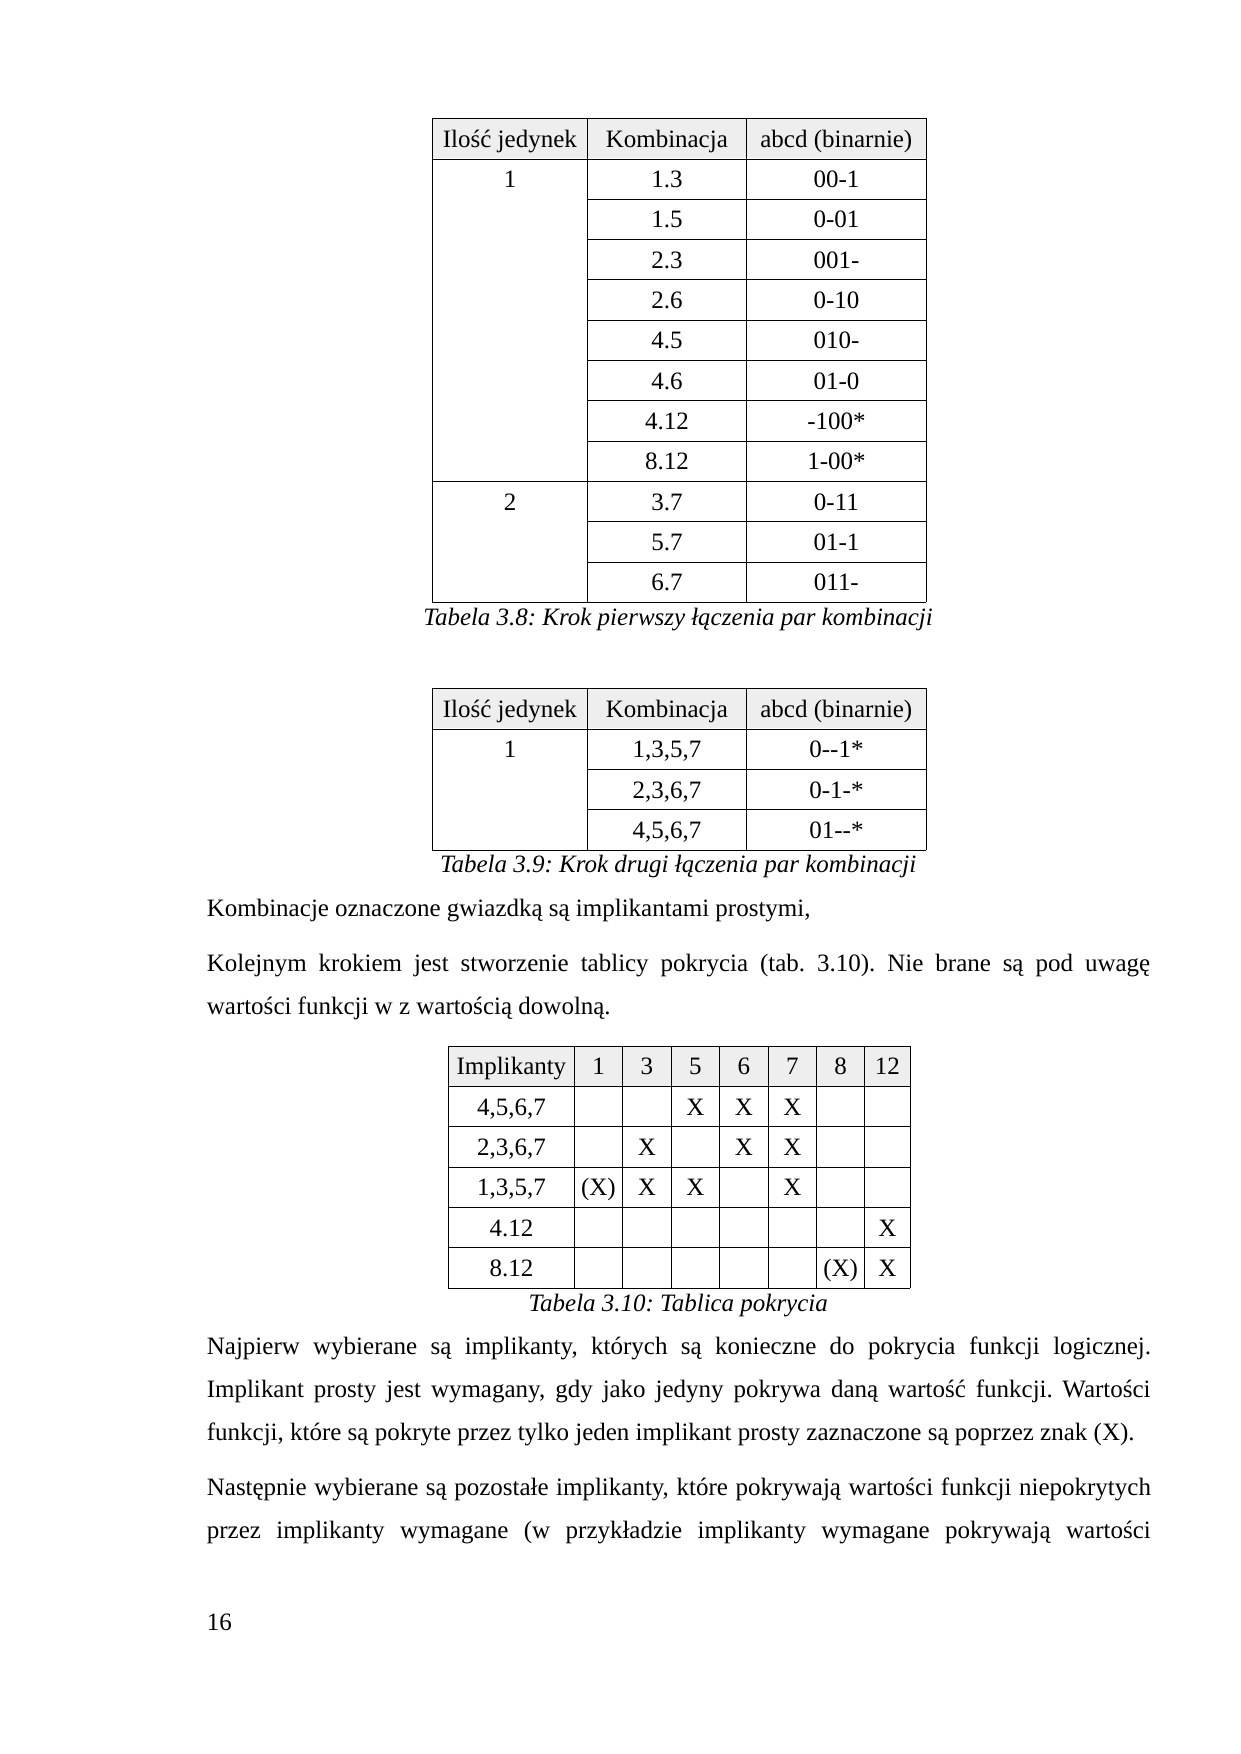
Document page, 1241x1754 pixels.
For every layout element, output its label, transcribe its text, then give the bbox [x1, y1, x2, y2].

table_cell [817, 1087, 864, 1126]
table_cell [865, 1087, 910, 1126]
table_cell 2,3,6,7 [588, 770, 746, 809]
table_cell X [865, 1208, 910, 1247]
table_cell X [623, 1168, 671, 1207]
table_cell 4,5,6,7 [588, 810, 746, 849]
table_cell [672, 1248, 719, 1287]
table_cell [575, 1127, 622, 1167]
table_cell [817, 1208, 864, 1247]
table_cell 8,12 [449, 1248, 574, 1287]
table_cell 0--1* [747, 730, 926, 769]
table_header Kombinacja [588, 689, 746, 728]
table_cell 1,3,5,7 [588, 730, 746, 769]
table_cell 1 [433, 160, 587, 481]
table_header 1 [575, 1047, 622, 1086]
table_cell 4,6 [588, 361, 746, 400]
table_cell 1,3,5,7 [449, 1168, 574, 1207]
table_cell X [720, 1087, 768, 1126]
table_cell X [623, 1127, 671, 1167]
table_cell X [672, 1168, 719, 1207]
table_cell 4,5,6,7 [449, 1087, 574, 1126]
table_cell [720, 1248, 768, 1287]
table_header 8 [817, 1047, 864, 1086]
text Tabela 3.10: Tablica pokrycia [207, 1288, 1152, 1316]
table_cell X [769, 1127, 816, 1167]
table_cell (X) [575, 1168, 622, 1207]
table_cell 4,12 [449, 1208, 574, 1247]
table_cell [817, 1168, 864, 1207]
table_header abcd (binarnie) [747, 689, 926, 728]
table_cell [720, 1208, 768, 1247]
table_cell 3,7 [588, 482, 746, 521]
text Tabela 3.9: Krok drugi łączenia par kombinacji [207, 849, 1152, 878]
table_cell 0-1-* [747, 770, 926, 809]
table_cell X [720, 1127, 768, 1167]
table_cell 1 [433, 730, 587, 849]
table_cell 1,3 [588, 160, 746, 199]
table_header 12 [865, 1047, 910, 1086]
table_header 3 [623, 1047, 671, 1086]
table_cell [865, 1127, 910, 1167]
table_cell 0-10 [747, 280, 926, 320]
table_cell 2,6 [588, 280, 746, 320]
text Tabela 3.8: Krok pierwszy łączenia par kombinacji [207, 602, 1152, 631]
table_cell 011- [747, 563, 926, 602]
table_cell [817, 1127, 864, 1167]
table_cell [720, 1168, 768, 1207]
table_cell 010- [747, 321, 926, 360]
table_cell [623, 1087, 671, 1126]
table_cell X [865, 1248, 910, 1287]
text Następnie wybierane są pozostałe implikanty, które pokrywają wartości funkcji niepokrytych przez implikanty wymagane (w przykładzie implikanty wymagane pokrywają wartości [207, 1472, 1152, 1544]
text Kolejnym krokiem jest stworzenie tablicy pokrycia (tab. 3.10). Nie brane są pod uwagę wartości funkcji w z wartością dowolną. [207, 948, 1152, 1019]
table_cell [623, 1248, 671, 1287]
table_cell X [769, 1087, 816, 1126]
table_cell [769, 1248, 816, 1287]
table_cell [575, 1248, 622, 1287]
table_cell [575, 1208, 622, 1247]
table_cell -100* [747, 401, 926, 441]
table_cell [769, 1208, 816, 1247]
table_cell [672, 1127, 719, 1167]
table_cell 1-00* [747, 442, 926, 481]
table_cell 6,7 [588, 563, 746, 602]
table_cell 01-0 [747, 361, 926, 400]
table_cell X [769, 1168, 816, 1207]
table_header Ilość jedynek [433, 119, 587, 158]
table_cell 01-1 [747, 522, 926, 562]
table_cell 4,12 [588, 401, 746, 441]
text Kombinacje oznaczone gwiazdką są implikantami prostymi, [207, 893, 1152, 921]
table_header Implikanty [449, 1047, 574, 1086]
table_header abcd (binarnie) [747, 119, 926, 158]
table_header 5 [672, 1047, 719, 1086]
table_cell 0-11 [747, 482, 926, 521]
table_cell [575, 1087, 622, 1126]
table_cell 8,12 [588, 442, 746, 481]
table_header Ilość jedynek [433, 689, 587, 728]
table_cell 001- [747, 240, 926, 279]
table_cell [623, 1208, 671, 1247]
table_cell 0-01 [747, 200, 926, 239]
table_cell 2 [433, 482, 587, 602]
table_cell 1,5 [588, 200, 746, 239]
table_cell 01--* [747, 810, 926, 849]
table_header 6 [720, 1047, 768, 1086]
table_cell [865, 1168, 910, 1207]
table_cell X [672, 1087, 719, 1126]
table_cell 2,3,6,7 [449, 1127, 574, 1167]
table_header 7 [769, 1047, 816, 1086]
text Najpierw wybierane są implikanty, których są konieczne do pokrycia funkcji logicznej. Implikant prosty jest wymagany, gdy jako jedyny pokrywa daną wartość funkcji. Wartości funkcji, które są pokryte przez tylko jeden implikant prosty zaznaczone są poprzez znak (X). [207, 1331, 1152, 1446]
table_cell 5,7 [588, 522, 746, 562]
table_cell 2,3 [588, 240, 746, 279]
table_cell 4,5 [588, 321, 746, 360]
table_cell 00-1 [747, 160, 926, 199]
table_cell (X) [817, 1248, 864, 1287]
table_cell [672, 1208, 719, 1247]
table_header Kombinacja [588, 119, 746, 158]
